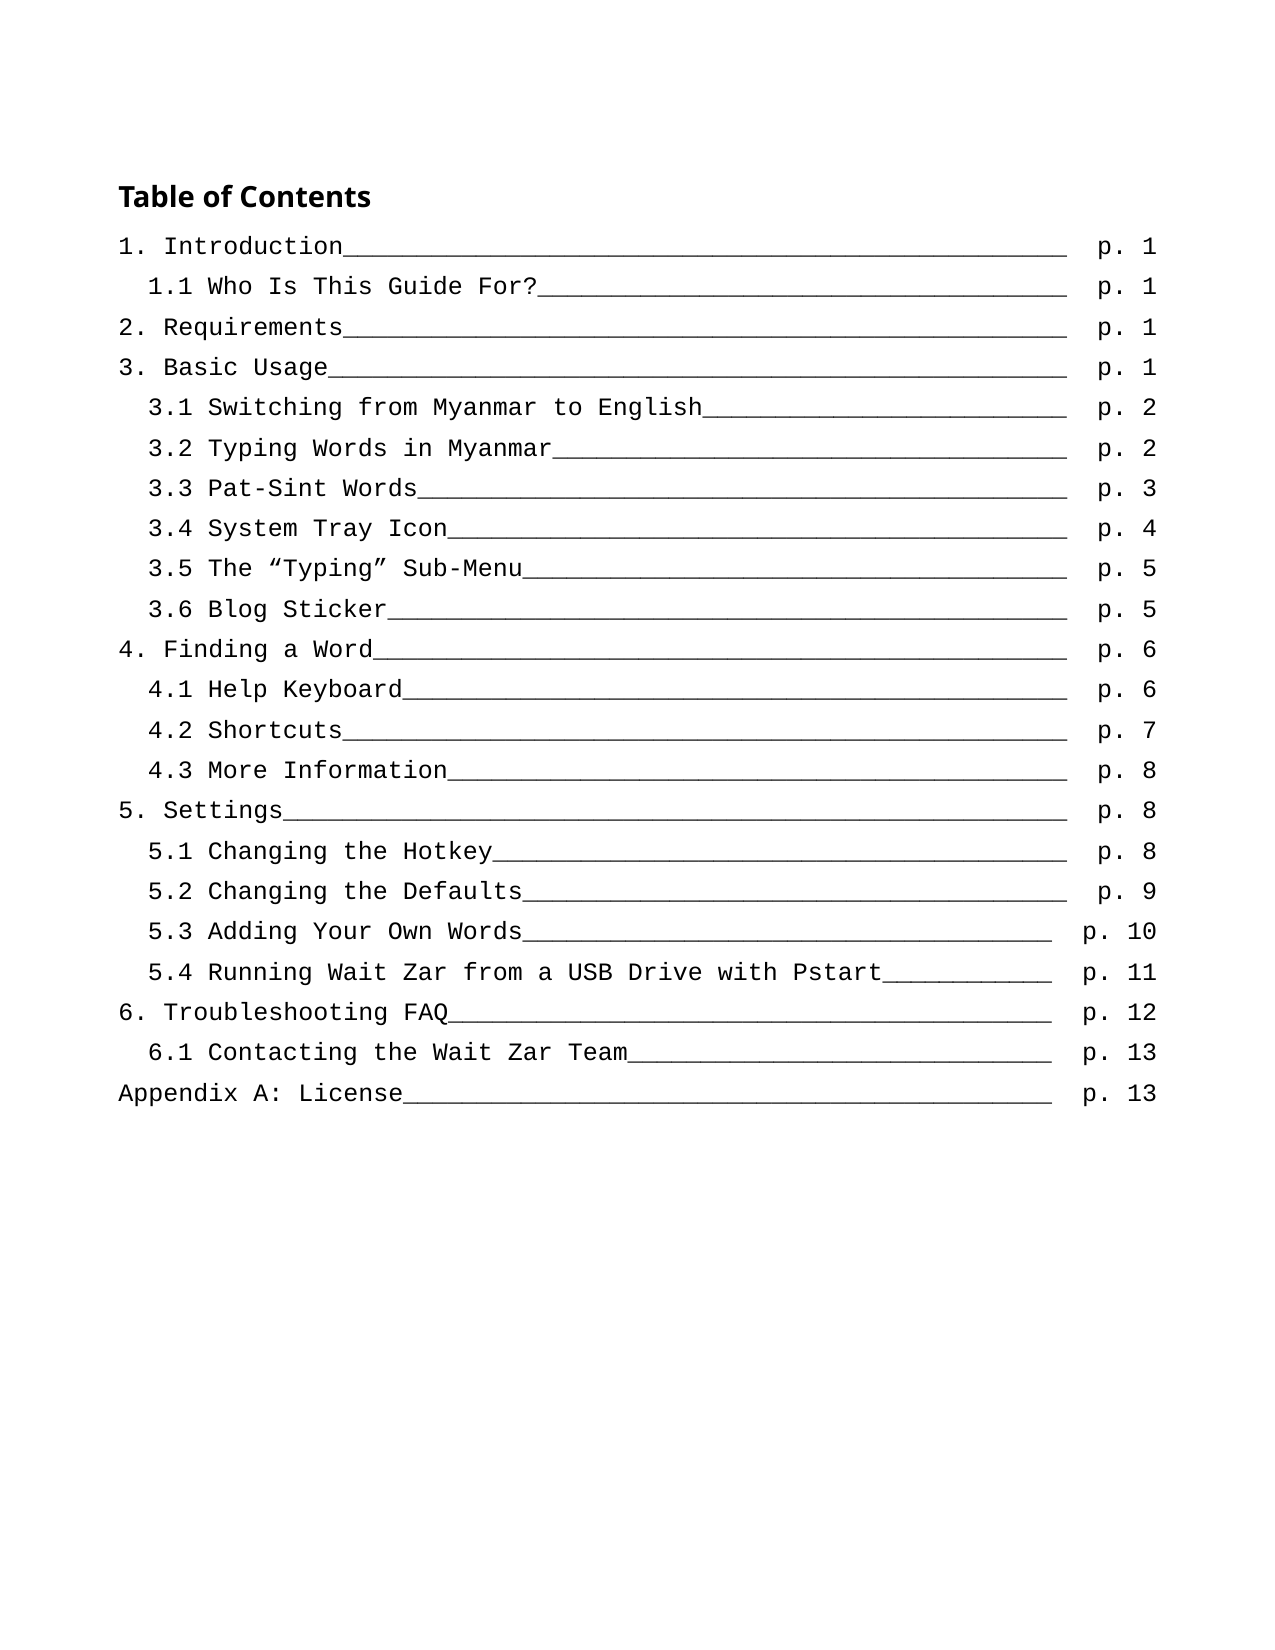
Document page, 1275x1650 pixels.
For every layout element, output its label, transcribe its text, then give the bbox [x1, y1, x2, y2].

text 3.2 Typing Words in Myanmar p. 2 [148, 435, 1157, 463]
text 5. Settings p. 8 [118, 798, 1157, 826]
text 6. Troubleshooting FAQ p. 12 [118, 999, 1157, 1028]
text 3.5 The “Typing” Sub-Menu p. 5 [148, 556, 1157, 584]
text 4.1 Help Keyboard p. 6 [148, 677, 1157, 705]
subtitle Table of Contents [118, 176, 1157, 216]
text 3.1 Switching from Myanmar to English p. 2 [148, 395, 1157, 423]
text 3. Basic Usage p. 1 [118, 354, 1157, 383]
text Appendix A: License p. 13 [118, 1080, 1157, 1108]
text 2. Requirements p. 1 [118, 314, 1157, 342]
text 3.3 Pat-Sint Words p. 3 [148, 475, 1157, 504]
text 3.6 Blog Sticker p. 5 [148, 596, 1157, 625]
text 4.3 More Information p. 8 [148, 758, 1157, 786]
text 3.4 System Tray Icon p. 4 [148, 516, 1157, 544]
text 1.1 Who Is This Guide For? p. 1 [148, 274, 1157, 302]
text 1. Introduction p. 1 [118, 233, 1157, 262]
text 5.1 Changing the Hotkey p. 8 [148, 838, 1157, 867]
text 5.4 Running Wait Zar from a USB Drive with Pstart p. 11 [148, 959, 1157, 987]
text 5.3 Adding Your Own Words p. 10 [148, 919, 1157, 947]
text 4.2 Shortcuts p. 7 [148, 717, 1157, 746]
text 6.1 Contacting the Wait Zar Team p. 13 [148, 1040, 1157, 1068]
text 5.2 Changing the Defaults p. 9 [148, 878, 1157, 907]
text 4. Finding a Word p. 6 [118, 637, 1157, 665]
